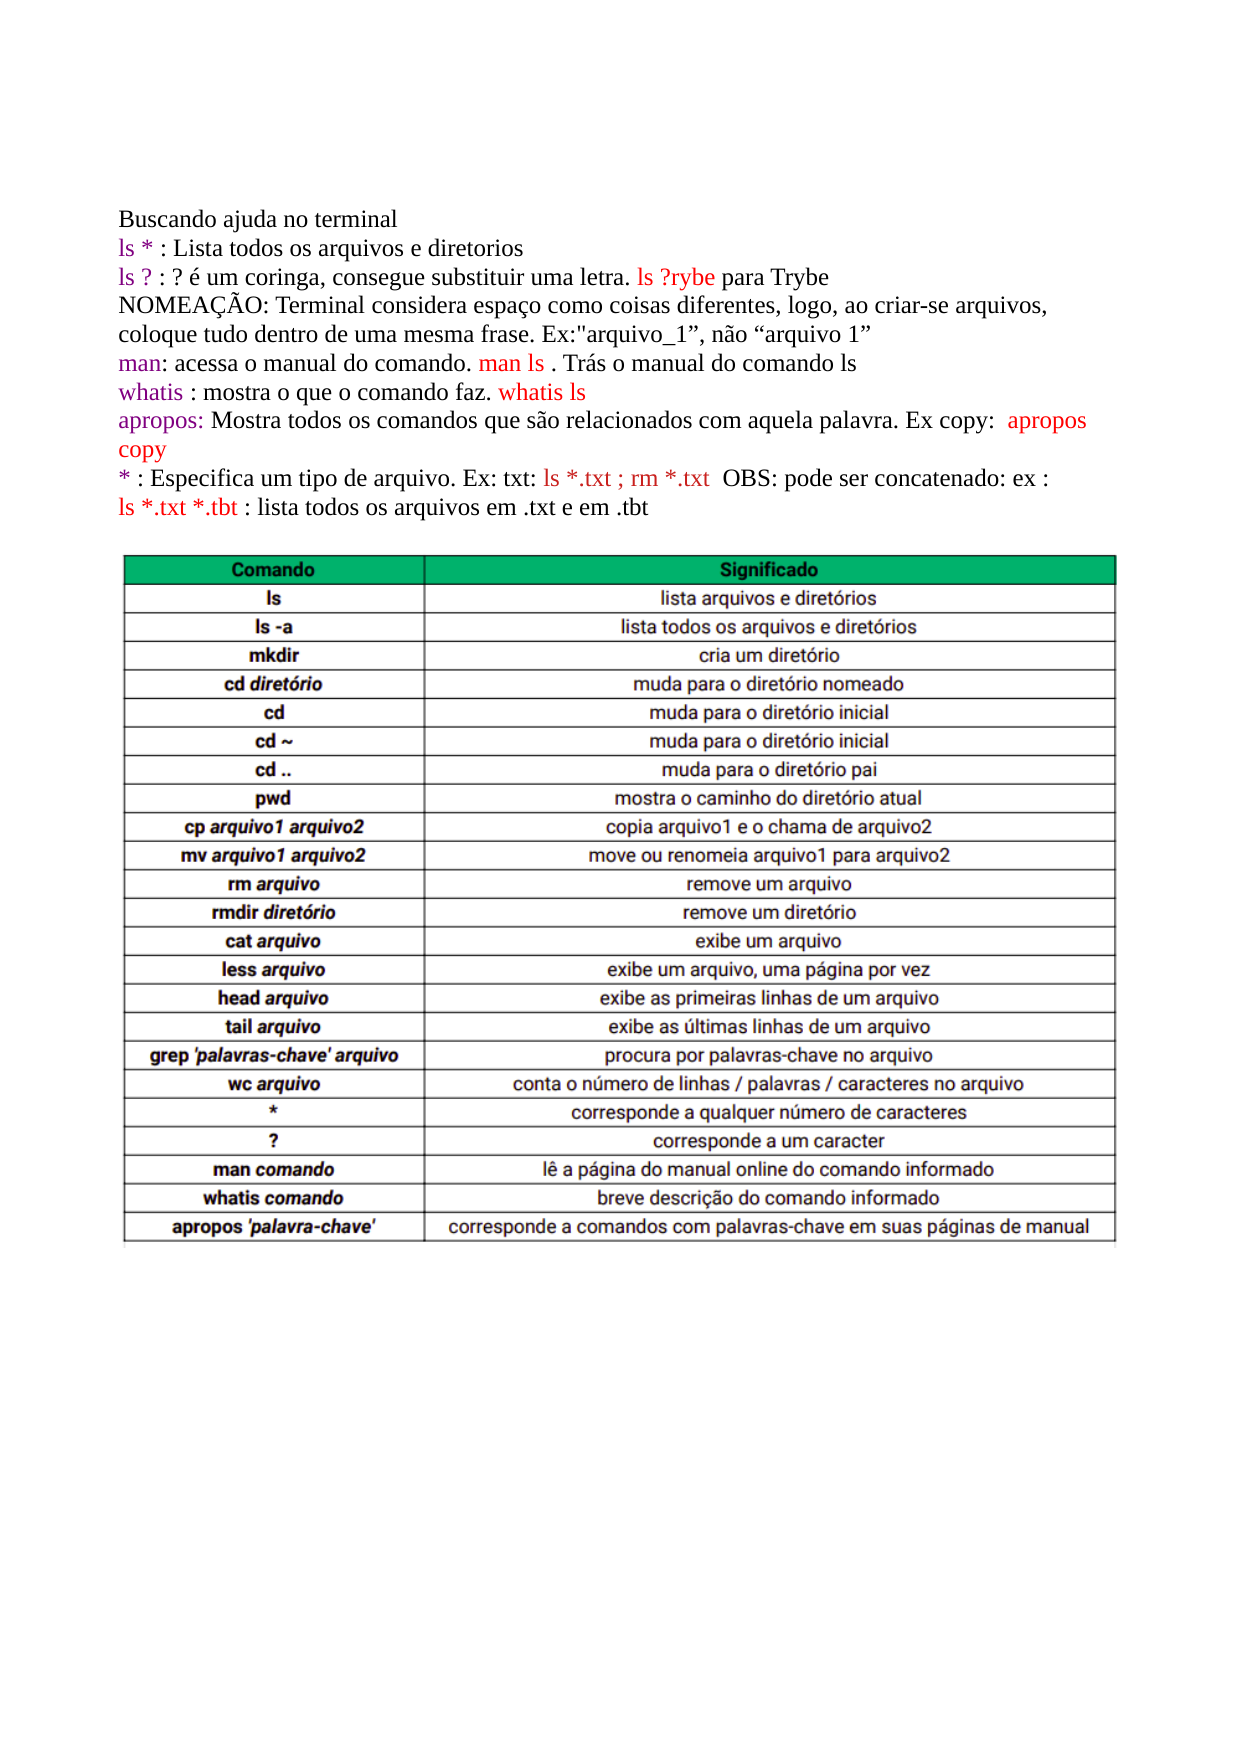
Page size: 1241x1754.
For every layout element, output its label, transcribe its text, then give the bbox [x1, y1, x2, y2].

text ls *.txt *.tbt : lista todos os arquivos em .txt e em .tbt [118, 492, 1122, 521]
text ls ? : ? é um coringa, consegue substituir uma letra. ls ?rybe para Trybe [118, 262, 1122, 291]
text Buscando ajuda no terminal [118, 204, 1122, 233]
picture [118, 549, 1123, 1248]
text apropos: Mostra todos os comandos que são relacionados com aquela palavra. Ex copy: apropos copy [118, 406, 1122, 463]
text * : Especifica um tipo de arquivo. Ex: txt: ls *.txt ; rm *.txt OBS: pode ser concatenado: ex : [118, 463, 1122, 492]
text ls * : Lista todos os arquivos e diretorios [118, 233, 1122, 262]
text NOMEAÇÃO: Terminal considera espaço como coisas diferentes, logo, ao criar-se arquivos, coloque tudo dentro de uma mesma frase. Ex:"arquivo_1”, não “arquivo 1” [118, 291, 1122, 348]
text man: acessa o manual do comando. man ls . Trás o manual do comando ls [118, 348, 1122, 377]
text whatis : mostra o que o comando faz. whatis ls [118, 377, 1122, 406]
